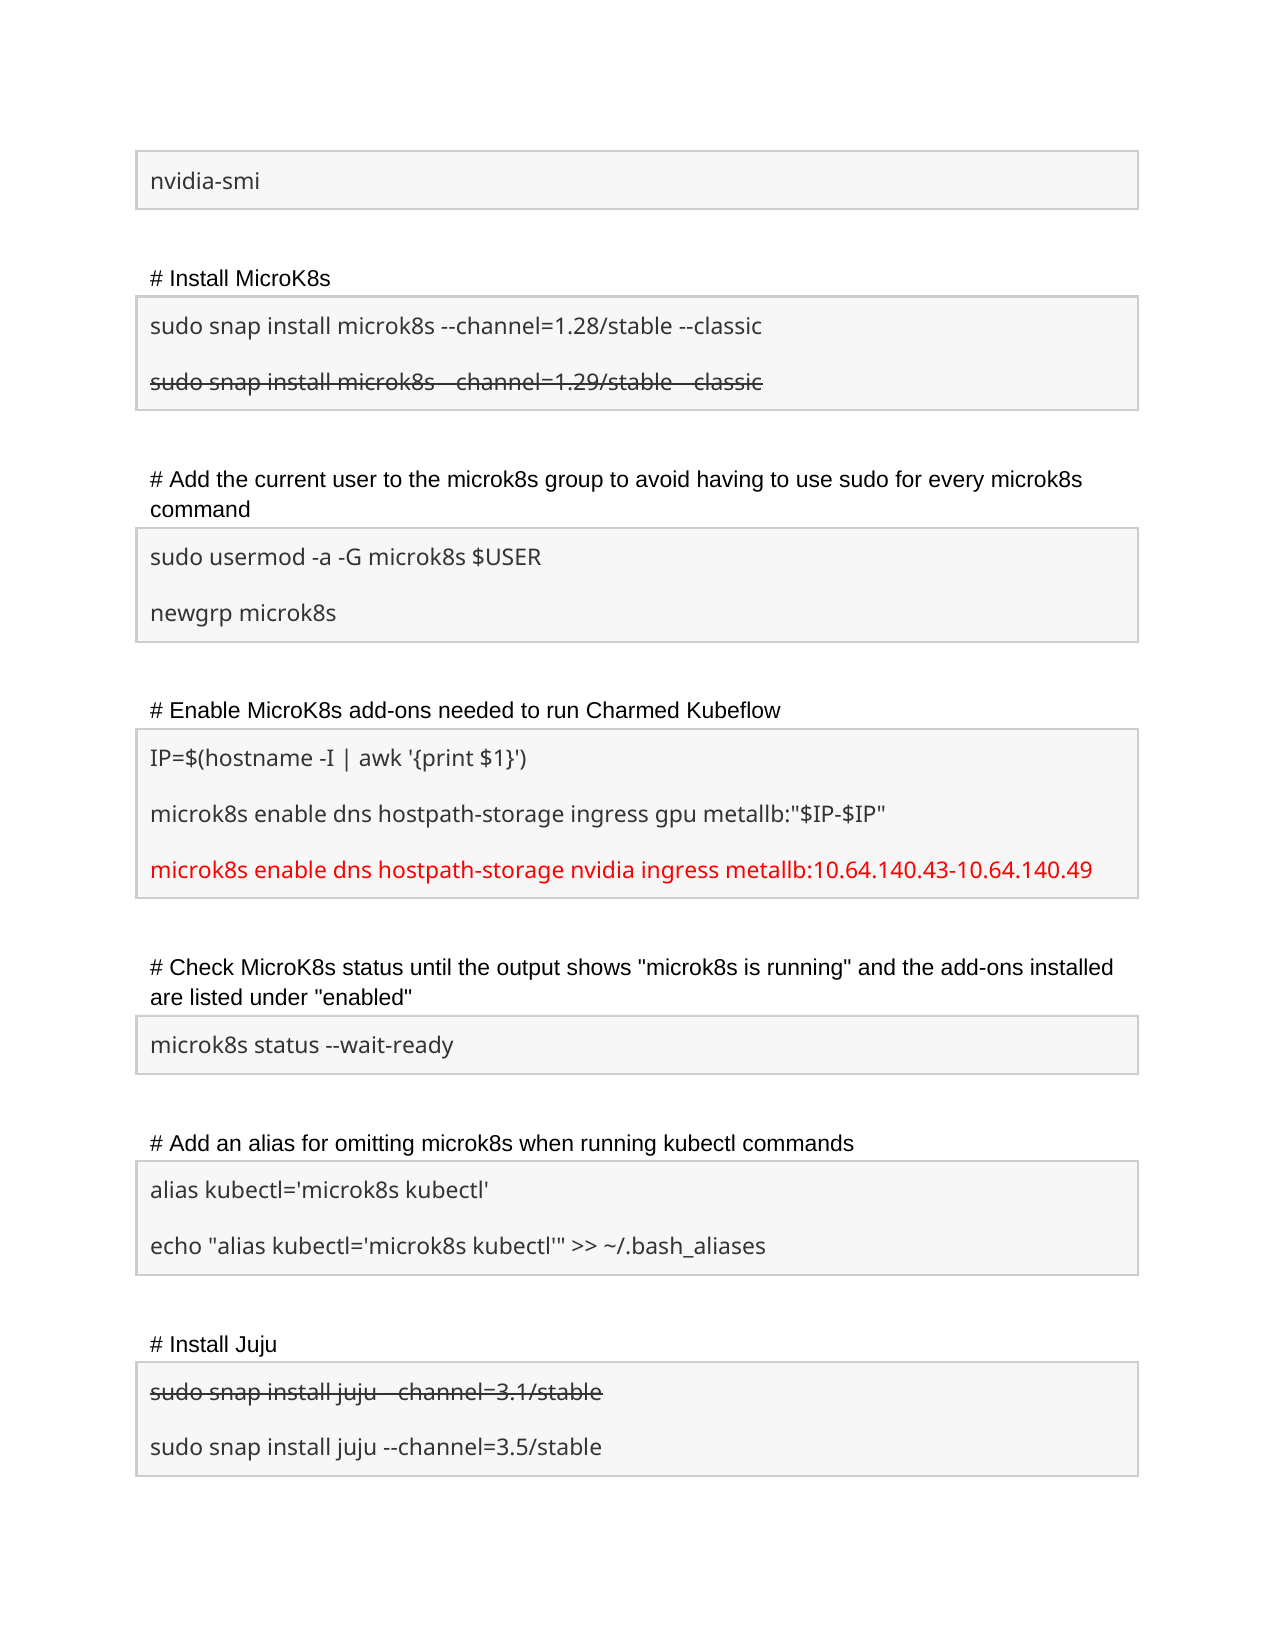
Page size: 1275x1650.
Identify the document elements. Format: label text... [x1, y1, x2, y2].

text sudo usermod -a -G microk8s $USER [138, 529, 1137, 572]
text # Install Juju [150, 1331, 1125, 1357]
text microk8s status --wait-ready [138, 1017, 1137, 1073]
text nvidia-smi [138, 152, 1137, 208]
text microk8s enable dns hostpath-storage nvidia ingress metallb:10.64.140.43-10.64.140.49 [138, 839, 1137, 897]
text # Add the current user to the microk8s group to avoid having to use sudo for every microk8s command [150, 466, 1125, 523]
text newgrp microk8s [138, 582, 1137, 641]
text sudo snap install microk8s --channel=1.28/stable --classic [138, 298, 1137, 341]
text # Check MicroK8s status until the output shows "microk8s is running" and the add-ons installed are listed under "enabled" [150, 954, 1125, 1011]
text sudo snap install microk8s --channel=1.29/stable --classic [138, 351, 1137, 409]
text # Add an alias for omitting microk8s when running kubectl commands [150, 1130, 1125, 1156]
text # Enable MicroK8s add-ons needed to run Charmed Kubeflow [150, 697, 1125, 724]
text IP=$(hostname -I | awk '{print $1}') [138, 730, 1137, 773]
text alias kubectl='microk8s kubectl' [138, 1162, 1137, 1206]
text microk8s enable dns hostpath-storage ingress gpu metallb:"$IP-$IP" [138, 783, 1137, 829]
text sudo snap install juju --channel=3.1/stable [138, 1363, 1137, 1407]
text sudo snap install juju --channel=3.5/stable [138, 1417, 1137, 1475]
text # Install MicroK8s [150, 265, 1125, 291]
text echo "alias kubectl='microk8s kubectl'" >> ~/.bash_aliases [138, 1216, 1137, 1274]
